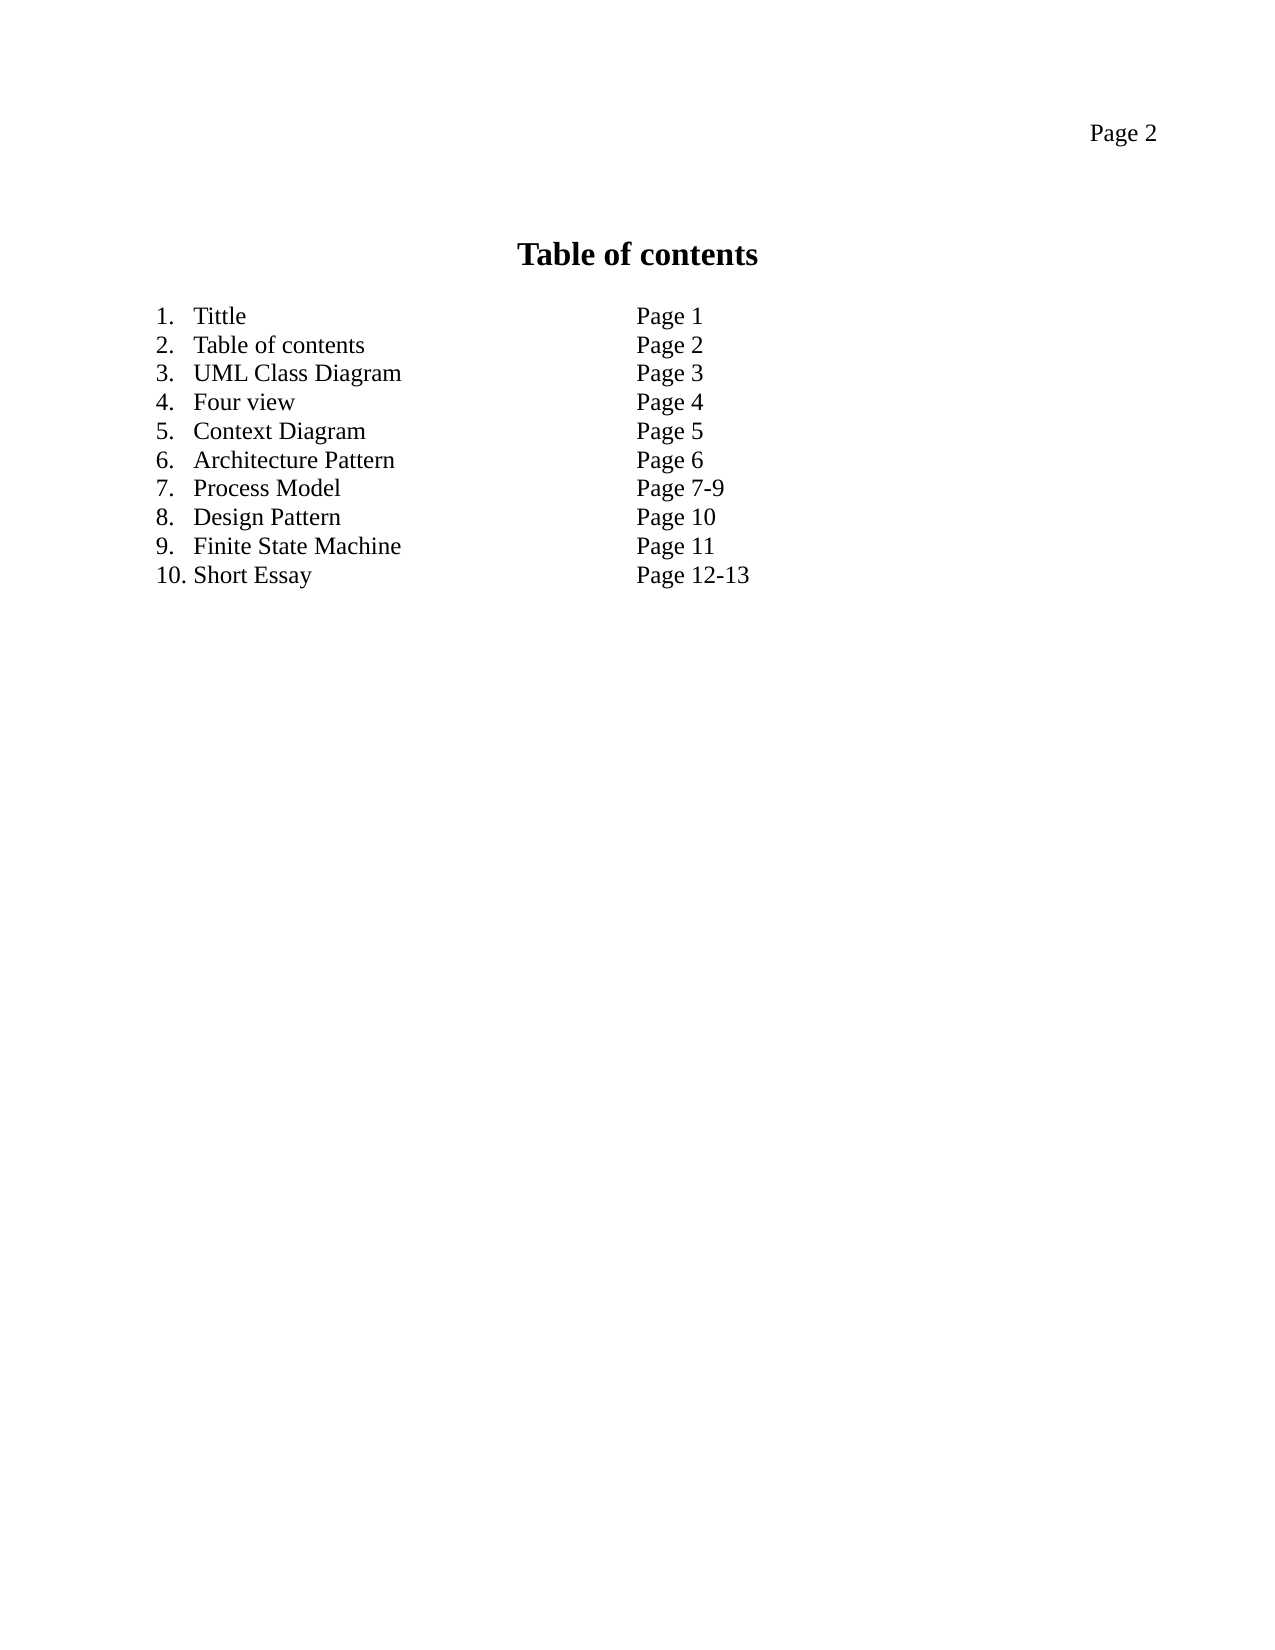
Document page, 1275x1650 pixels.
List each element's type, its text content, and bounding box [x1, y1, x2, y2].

list Design Pattern Page 10 [156, 502, 1157, 531]
list Short Essay Page 12-13 [156, 560, 1157, 588]
list Context Diagram Page 5 [156, 416, 1157, 445]
list Finite State Machine Page 11 [156, 531, 1157, 560]
list Architecture Pattern Page 6 [156, 445, 1157, 473]
list Four view Page 4 [156, 387, 1157, 416]
list Tittle Page 1 [156, 301, 1157, 330]
list UML Class Diagram Page 3 [156, 358, 1157, 387]
text Table of contents [118, 234, 1157, 272]
list Process Model Page 7-9 [156, 473, 1157, 502]
list Table of contents Page 2 [156, 330, 1157, 358]
